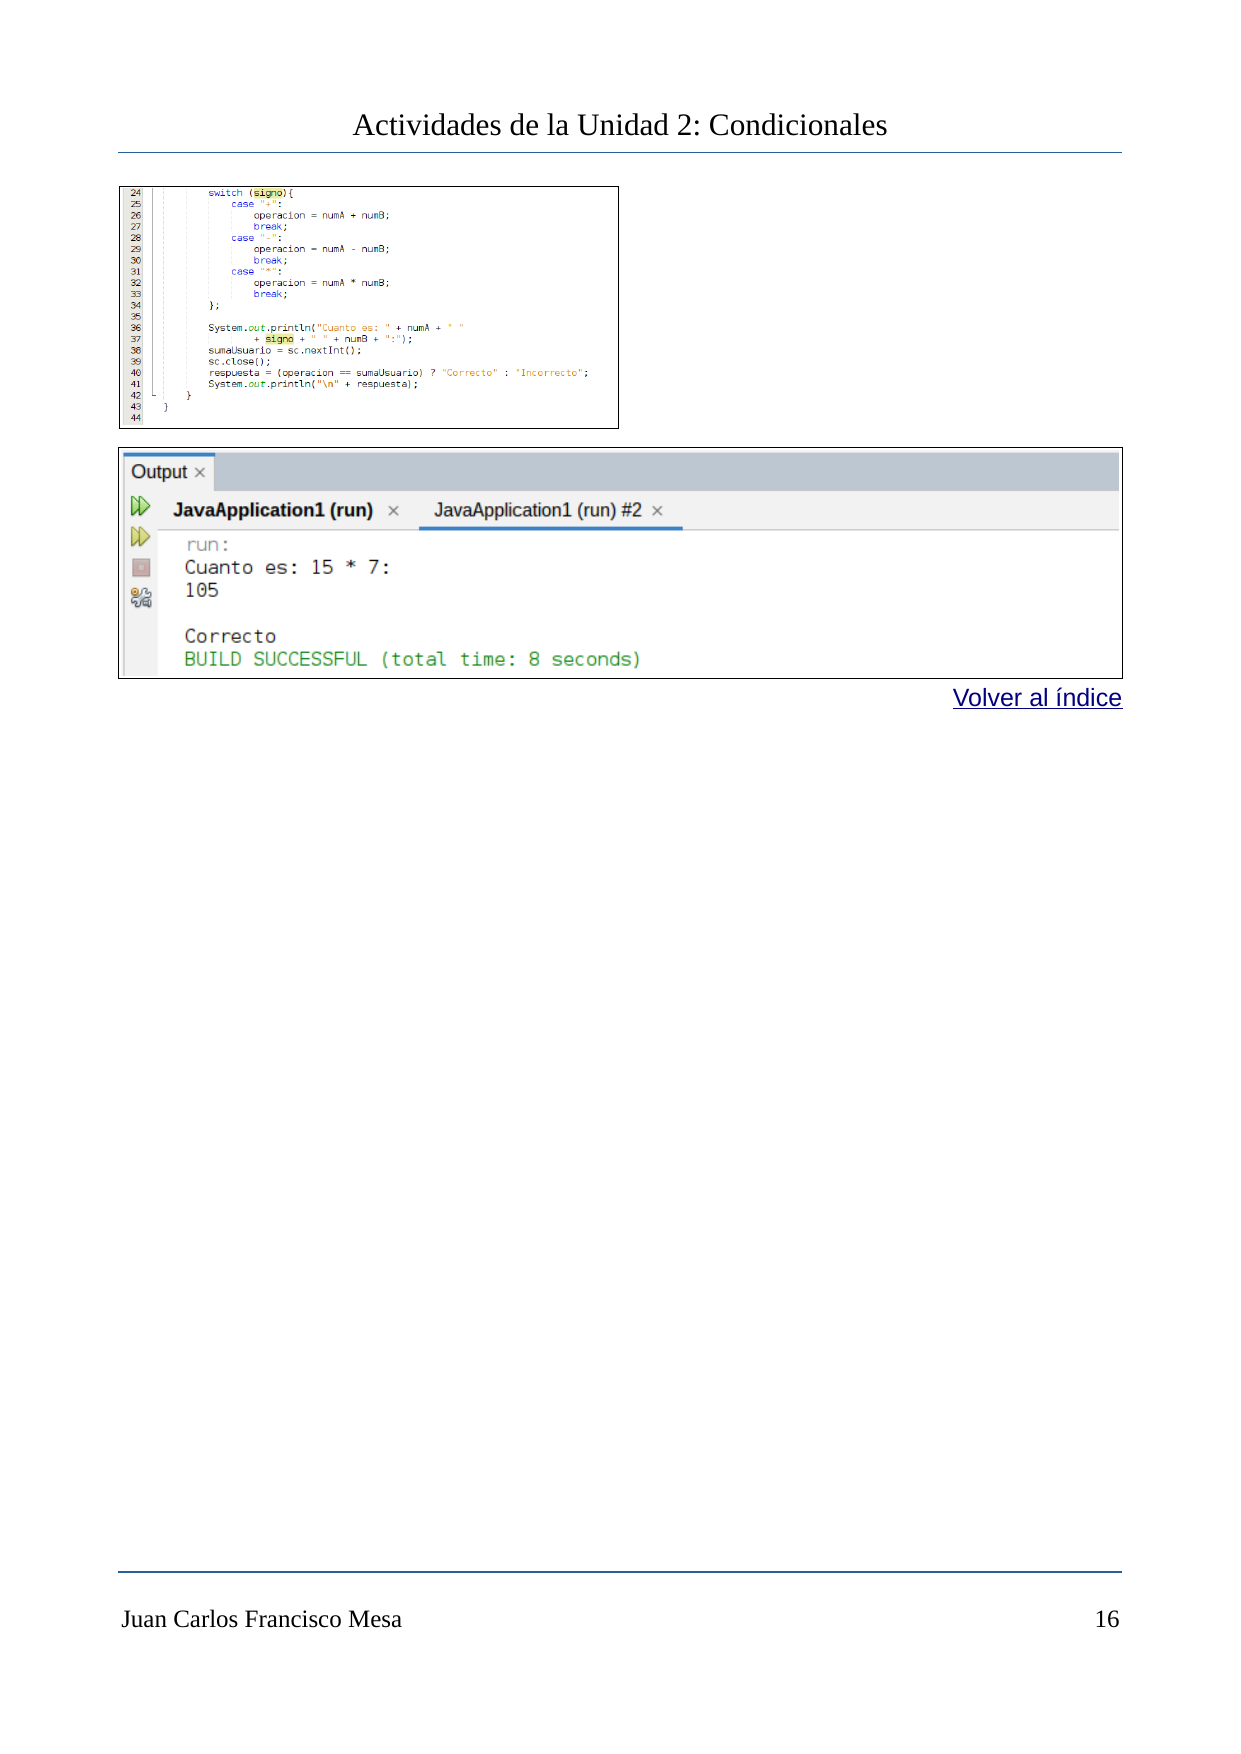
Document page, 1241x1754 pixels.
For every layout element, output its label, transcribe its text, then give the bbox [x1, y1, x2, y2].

picture [122, 188, 616, 425]
text [119, 448, 1122, 678]
picture [121, 450, 1119, 676]
text Volver al índice [118, 679, 1122, 712]
